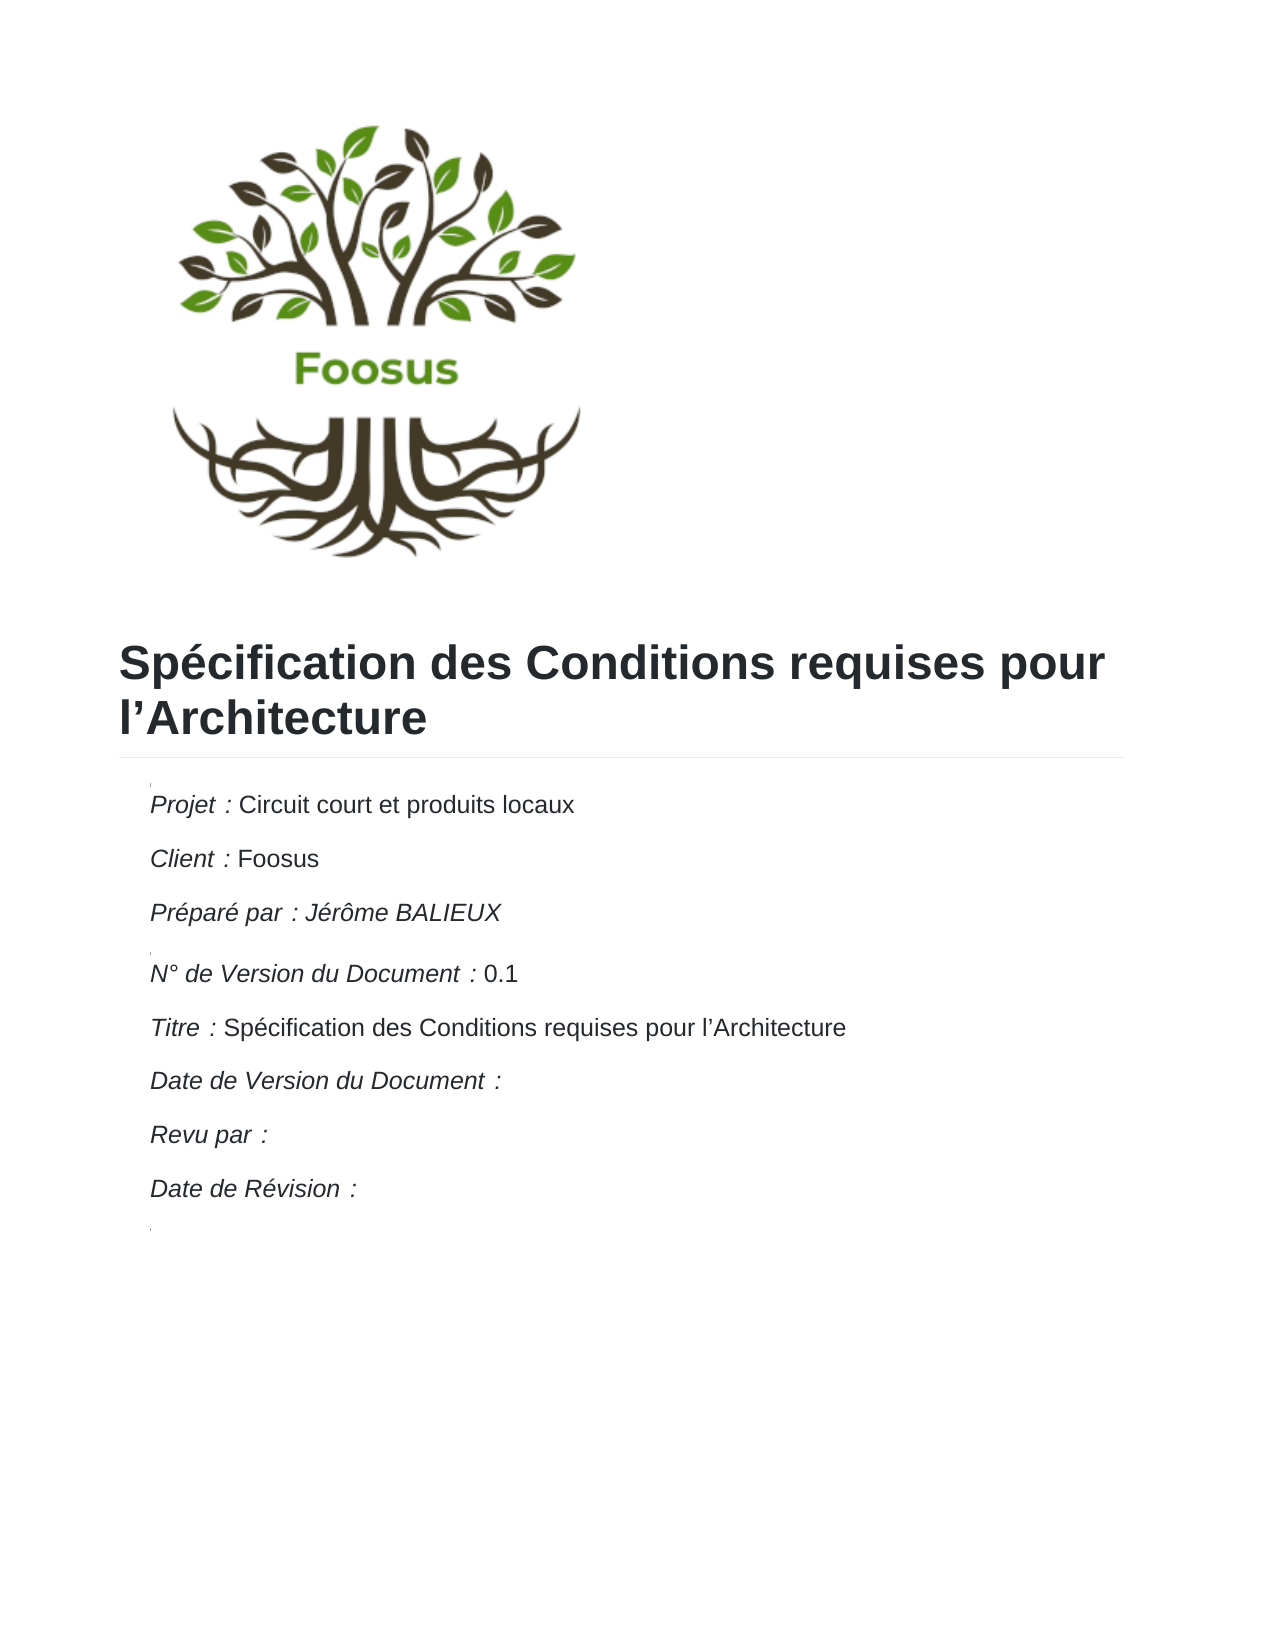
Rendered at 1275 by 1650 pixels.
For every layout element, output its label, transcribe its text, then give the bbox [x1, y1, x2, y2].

text N° de Version du Document : 0.1 [150, 959, 1125, 987]
text Client : Foosus [150, 844, 1125, 873]
text Revu par : [150, 1120, 1125, 1149]
text Date de Révision : [150, 1174, 1125, 1202]
text Titre : Spécification des Conditions requises pour l’Architecture [150, 1012, 1125, 1041]
text Préparé par : Jérôme BALIEUX [150, 898, 1125, 927]
subtitle Spécification des Conditions requises pour l’Architecture [119, 634, 1125, 757]
text Date de Version du Document : [150, 1066, 1125, 1095]
text Projet : Circuit court et produits locaux [150, 790, 1125, 819]
